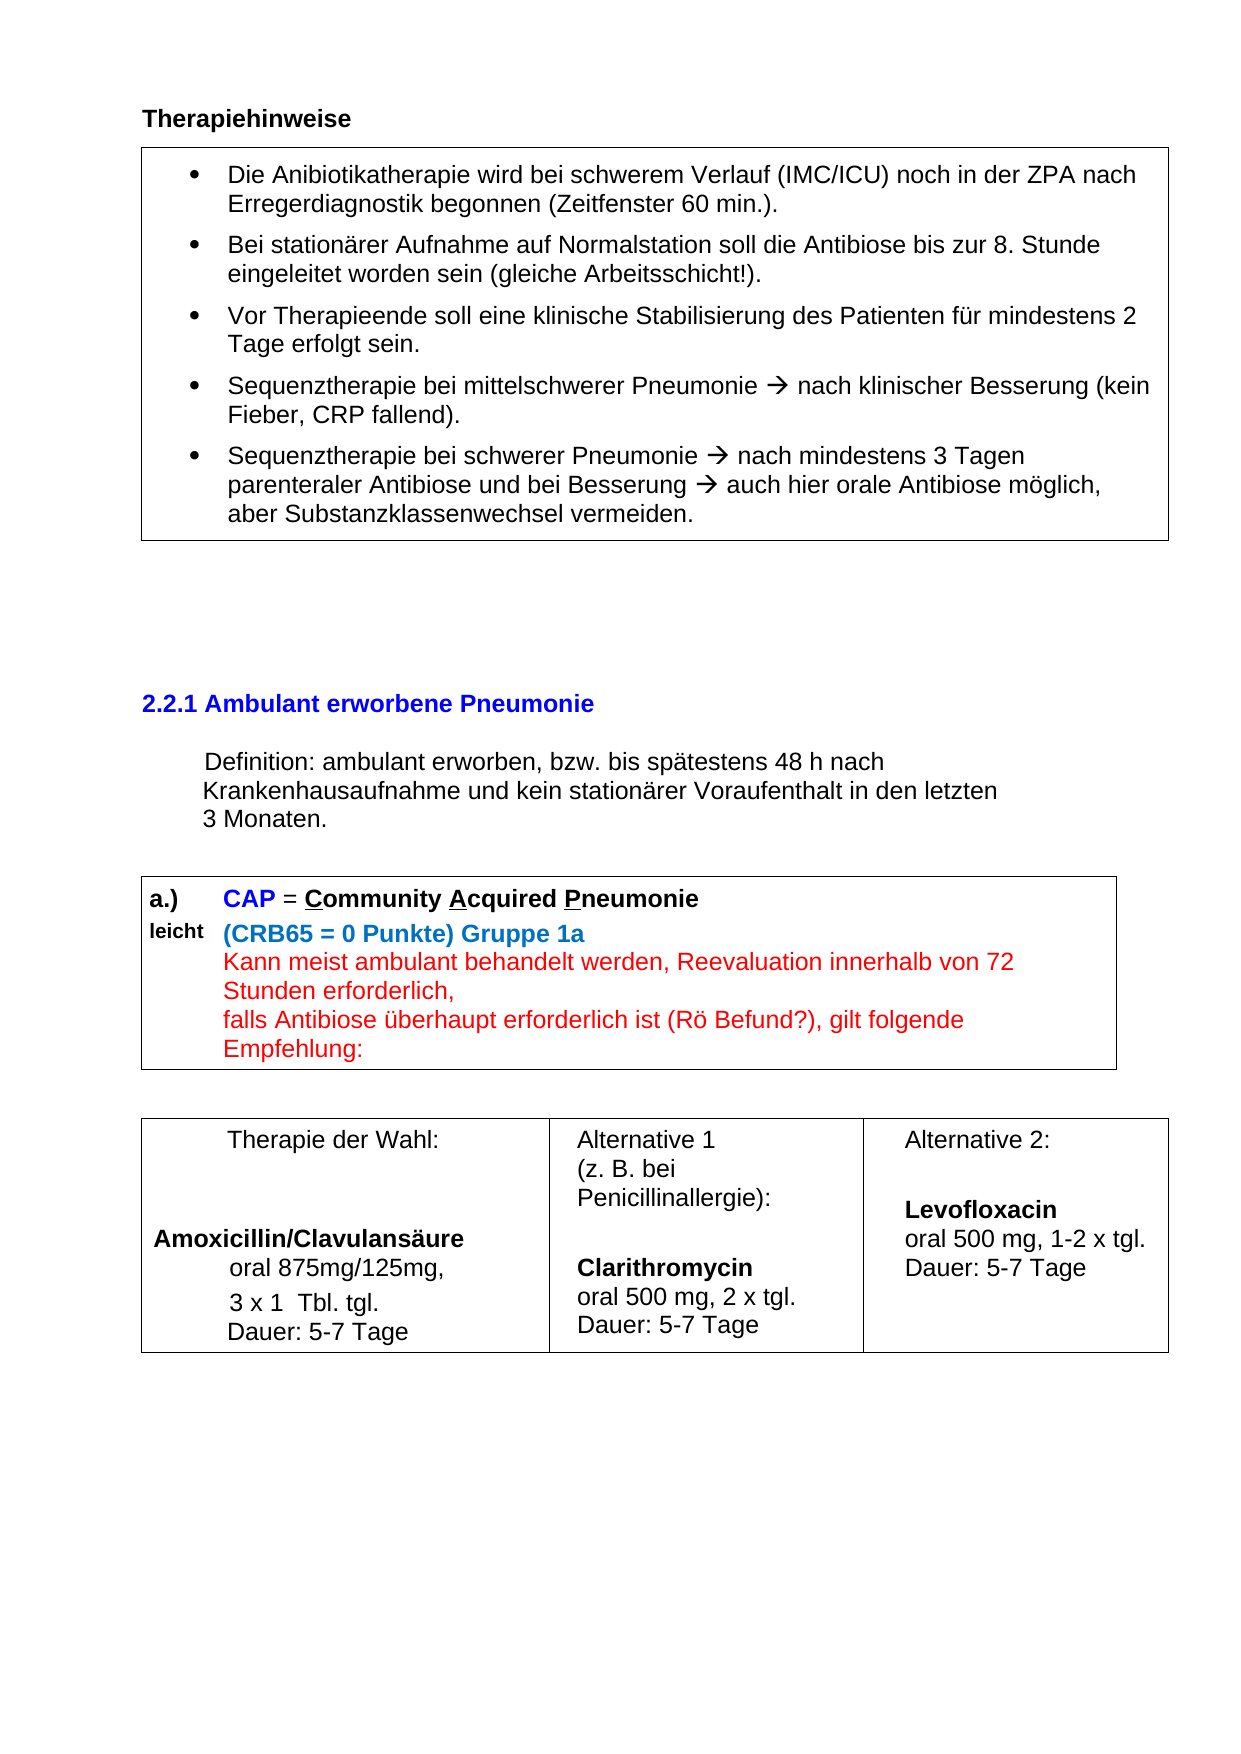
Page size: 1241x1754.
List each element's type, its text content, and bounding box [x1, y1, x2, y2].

text 3 Monaten. [112, 804, 1157, 833]
text Krankenhausaufnahme und kein stationärer Voraufenthalt in den letzten [112, 776, 1157, 804]
table_header Alternative 2: Levofloxacin oral 500 mg, 1-2 x tgl. Dauer: 5-7 Tage [864, 1119, 1168, 1352]
text 2.2.1 Ambulant erworbene Pneumonie [112, 689, 1157, 718]
text Therapiehinweise [112, 104, 1157, 132]
table_header CAP = Community Acquired Pneumonie (CRB65 = 0 Punkte) Gruppe 1a Kann meist ambulant behandelt werden, Reevaluation innerhalb von 72 Stunden erforderlich, falls Antibiose überhaupt erforderlich ist (Rö Befund?), gilt folgende Empfehlung: [216, 877, 1116, 1068]
table_header a.) leicht [142, 877, 216, 1068]
text Definition: ambulant erworben, bzw. bis spätestens 48 h nach [112, 747, 1157, 776]
table_header Therapie der Wahl: Amoxicillin/Clavulansäure oral 875mg/125mg, 3 x 1 Tbl. tgl. Dauer: 5-7 Tage [142, 1119, 549, 1352]
table_header Alternative 1 (z. B. bei Penicillinallergie): Clarithromycin oral 500 mg, 2 x tgl. Dauer: 5-7 Tage [550, 1119, 863, 1352]
table_header Die Anibiotikatherapie wird bei schwerem Verlauf (IMC/ICU) noch in der ZPA nach Erregerdiagnostik begonnen (Zeitfenster 60 min.). Bei stationärer Aufnahme auf Normalstation soll die Antibiose bis zur 8. Stunde eingeleitet worden sein (gleiche Arbeitsschicht!). Vor Therapieende soll eine klinische Stabilisierung des Patienten für mindestens 2 Tage erfolgt sein. Sequenztherapie bei mittelschwerer Pneumonie  nach klinischer Besserung (kein Fieber, CRP fallend). Sequenztherapie bei schwerer Pneumonie  nach mindestens 3 Tagen parenteraler Antibiose und bei Besserung  auch hier orale Antibiose möglich, aber Substanzklassenwechsel vermeiden. [142, 148, 1168, 540]
